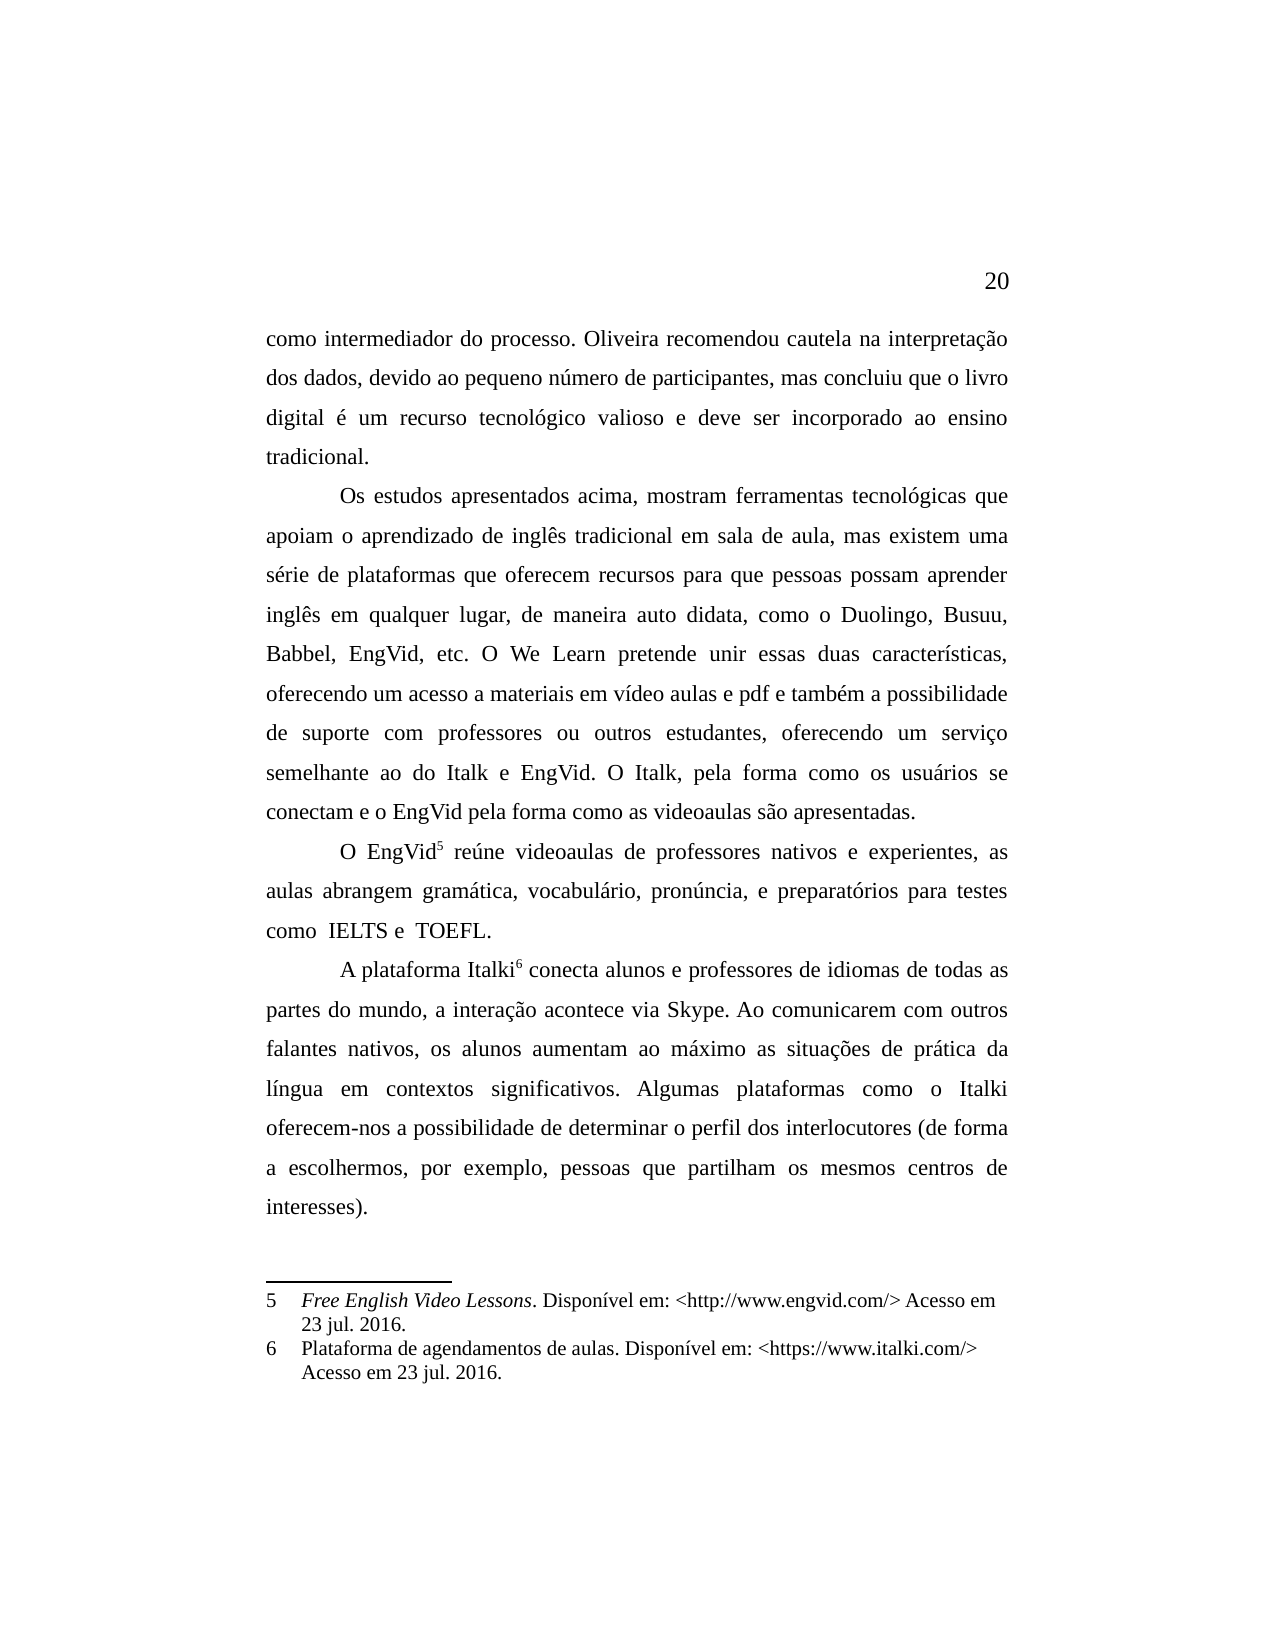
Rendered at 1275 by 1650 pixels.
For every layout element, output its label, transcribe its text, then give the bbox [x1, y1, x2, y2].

text Plataforma de agendamentos de aulas. Disponível em: <https://www.italki.com/> Acesso em 23 jul. 2016. [266, 1336, 1009, 1384]
text Os estudos apresentados acima, mostram ferramentas tecnológicas que apoiam o aprendizado de inglês tradicional em sala de aula, mas existem uma série de plataformas que oferecem recursos para que pessoas possam aprender inglês em qualquer lugar, de maneira auto didata, como o Duolingo, Busuu, Babbel, EngVid, etc. O We Learn pretende unir essas duas características, oferecendo um acesso a materiais em vídeo aulas e pdf e também a possibilidade de suporte com professores ou outros estudantes, oferecendo um serviço semelhante ao do Italk e EngVid. O Italk, pela forma como os usuários se conectam e o EngVid pela forma como as videoaulas são apresentadas. [266, 483, 1009, 825]
text Free English Video Lessons. Disponível em: <http://www.engvid.com/> Acesso em 23 jul. 2016. [266, 1288, 1009, 1336]
text A plataforma Italki conecta alunos e professores de idiomas de todas as partes do mundo, a interação acontece via Skype. Ao comunicarem com outros falantes nativos, os alunos aumentam ao máximo as situações de prática da língua em contextos significativos. Algumas plataformas como o Italki oferecem-nos a possibilidade de determinar o perfil dos interlocutores (de forma a escolhermos, por exemplo, pessoas que partilham os mesmos centros de interesses). [266, 956, 1009, 1219]
text O EngVid reúne videoaulas de professores nativos e experientes, as aulas abrangem gramática, vocabulário, pronúncia, e preparatórios para testes como IELTS e TOEFL. [266, 838, 1009, 943]
text como intermediador do processo. Oliveira recomendou cautela na interpretação dos dados, devido ao pequeno número de participantes, mas concluiu que o livro digital é um recurso tecnológico valioso e deve ser incorporado ao ensino tradicional. [266, 325, 1009, 469]
